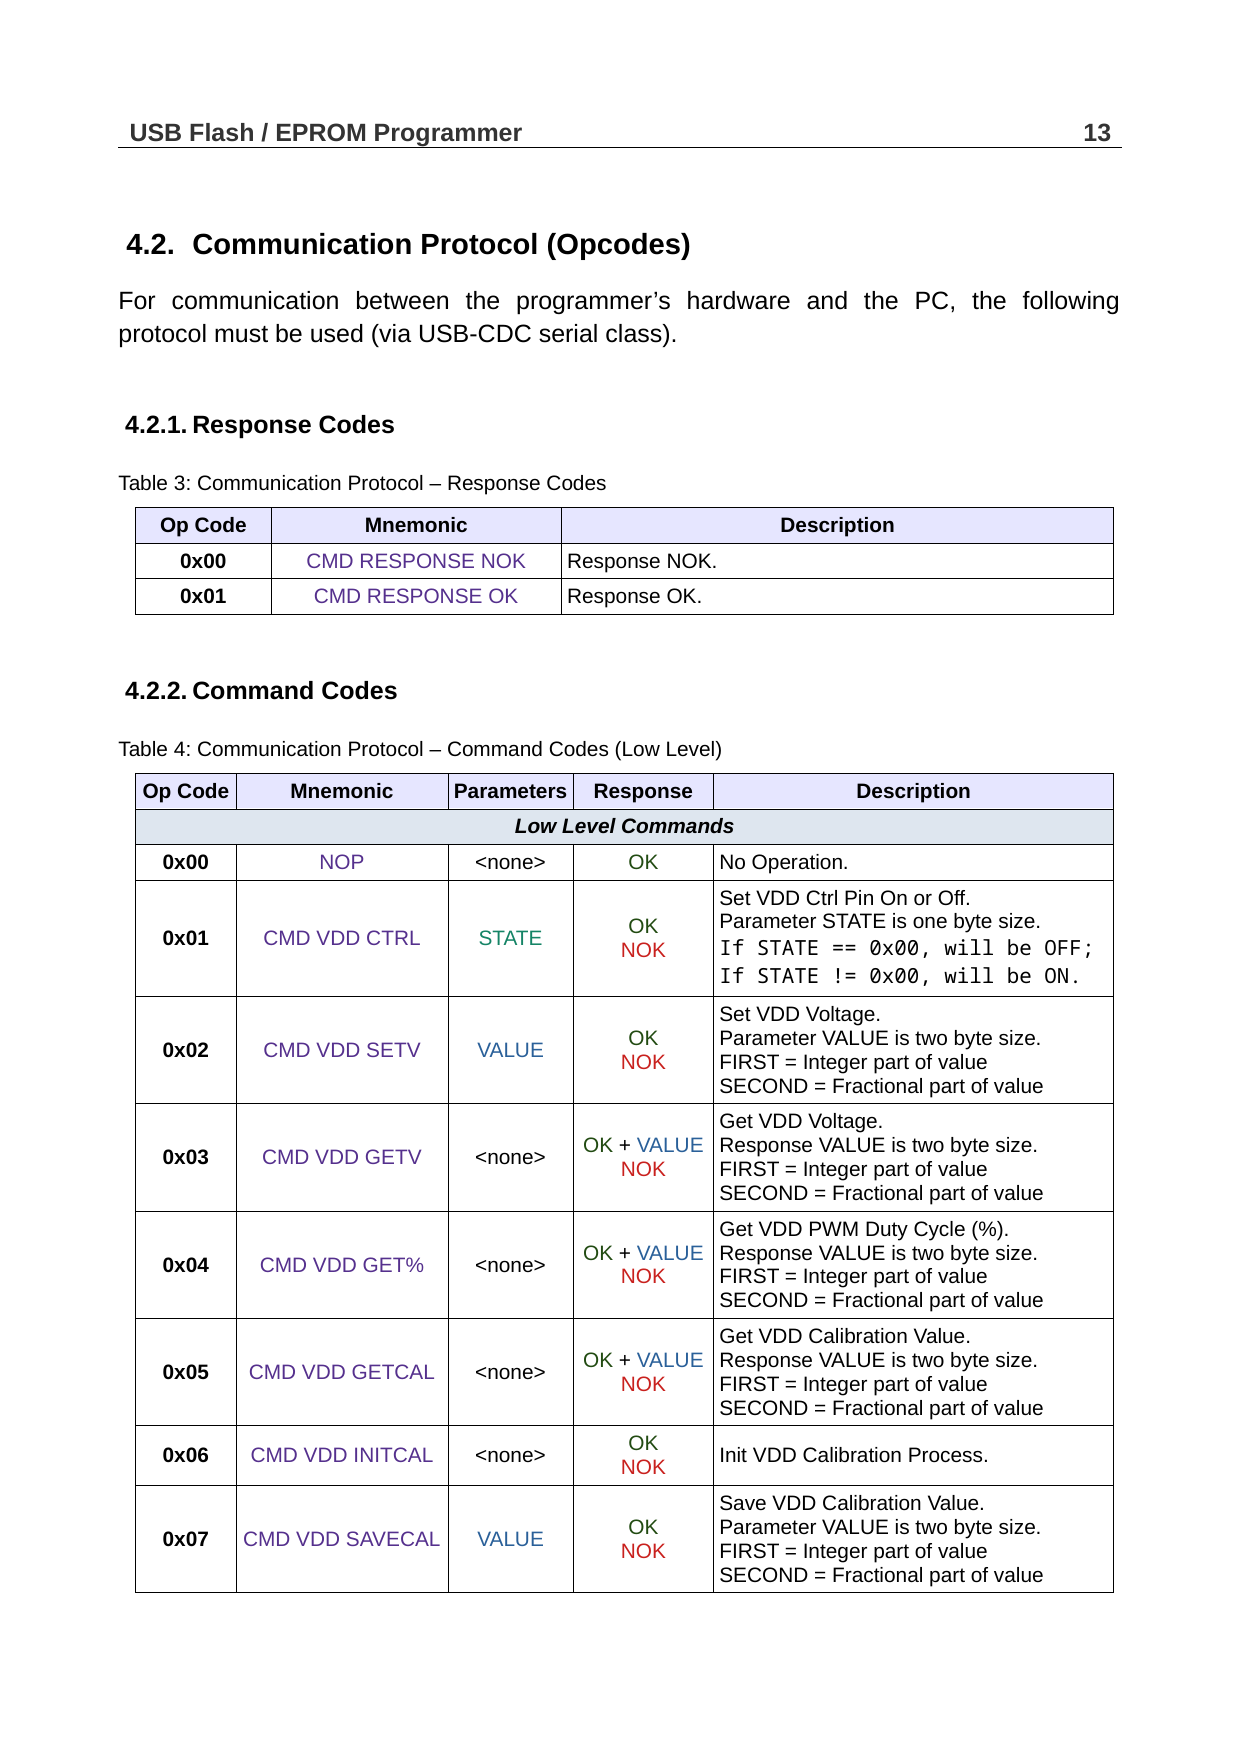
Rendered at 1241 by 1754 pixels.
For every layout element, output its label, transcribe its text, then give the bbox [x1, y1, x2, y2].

table_cell 0x04 [136, 1212, 236, 1318]
table_cell Response OK. [562, 579, 1113, 614]
table_cell <none> [449, 1212, 573, 1318]
table_cell CMD VDD SETV [237, 997, 448, 1103]
table_cell 0x01 [136, 881, 236, 996]
table_cell CMD VDD GETV [237, 1104, 448, 1211]
table_header Op Code [136, 774, 236, 808]
text Table 4: Communication Protocol – Command Codes (Low Level) [118, 736, 1122, 760]
table_cell OK NOK [574, 1486, 713, 1592]
table_cell <none> [449, 845, 573, 879]
table_header Mnemonic [272, 508, 561, 543]
table_header Description [562, 508, 1113, 543]
table_cell 0x03 [136, 1104, 236, 1211]
table_cell CMD VDD SAVECAL [237, 1486, 448, 1592]
subtitle Response Codes [118, 410, 1122, 439]
text For communication between the programmer’s hardware and the PC, the following protocol must be used (via USB-CDC serial class). [118, 286, 1122, 348]
table_cell Init VDD Calibration Process. [714, 1426, 1113, 1485]
table_cell CMD VDD INITCAL [237, 1426, 448, 1485]
table_cell Set VDD Ctrl Pin On or Off. Parameter STATE is one byte size. If STATE == 0x00, will be OFF; If STATE != 0x00, will be ON. [714, 881, 1113, 996]
table_cell VALUE [449, 997, 573, 1103]
table_cell CMD VDD CTRL [237, 881, 448, 996]
table_cell <none> [449, 1104, 573, 1211]
table_header Op Code [136, 508, 271, 543]
table_cell 0x02 [136, 997, 236, 1103]
table_cell CMD RESPONSE NOK [272, 544, 561, 578]
table_cell OK + VALUE NOK [574, 1104, 713, 1211]
table_cell OK NOK [574, 1426, 713, 1485]
table_cell Response NOK. [562, 544, 1113, 578]
table_cell OK [574, 845, 713, 879]
table_cell CMD VDD GET% [237, 1212, 448, 1318]
table_header Mnemonic [237, 774, 448, 808]
table_cell OK + VALUE NOK [574, 1212, 713, 1318]
table_cell NOP [237, 845, 448, 879]
table_cell No Operation. [714, 845, 1113, 879]
text Table 3: Communication Protocol – Response Codes [118, 471, 1122, 494]
table_cell OK NOK [574, 881, 713, 996]
table_header Parameters [449, 774, 573, 808]
table_cell Save VDD Calibration Value. Parameter VALUE is two byte size. FIRST = Integer part of value SECOND = Fractional part of value [714, 1486, 1113, 1592]
subtitle Communication Protocol (Opcodes) [118, 227, 1122, 260]
table_cell Set VDD Voltage. Parameter VALUE is two byte size. FIRST = Integer part of value SECOND = Fractional part of value [714, 997, 1113, 1103]
table_cell 0x00 [136, 544, 271, 578]
table_cell VALUE [449, 1486, 573, 1592]
table_cell CMD VDD GETCAL [237, 1319, 448, 1425]
table_cell 0x06 [136, 1426, 236, 1485]
table_cell Get VDD Voltage. Response VALUE is two byte size. FIRST = Integer part of value SECOND = Fractional part of value [714, 1104, 1113, 1211]
table_cell 0x05 [136, 1319, 236, 1425]
table_cell Low Level Commands [136, 810, 1113, 844]
table_header Description [714, 774, 1113, 808]
table_cell <none> [449, 1319, 573, 1425]
table_cell Get VDD PWM Duty Cycle (%). Response VALUE is two byte size. FIRST = Integer part of value SECOND = Fractional part of value [714, 1212, 1113, 1318]
table_cell OK NOK [574, 997, 713, 1103]
table_cell CMD RESPONSE OK [272, 579, 561, 614]
table_cell 0x00 [136, 845, 236, 879]
table_cell <none> [449, 1426, 573, 1485]
subtitle Command Codes [118, 676, 1122, 705]
table_header Response [574, 774, 713, 808]
table_cell 0x07 [136, 1486, 236, 1592]
table_cell OK + VALUE NOK [574, 1319, 713, 1425]
table_cell STATE [449, 881, 573, 996]
table_cell Get VDD Calibration Value. Response VALUE is two byte size. FIRST = Integer part of value SECOND = Fractional part of value [714, 1319, 1113, 1425]
table_cell 0x01 [136, 579, 271, 614]
